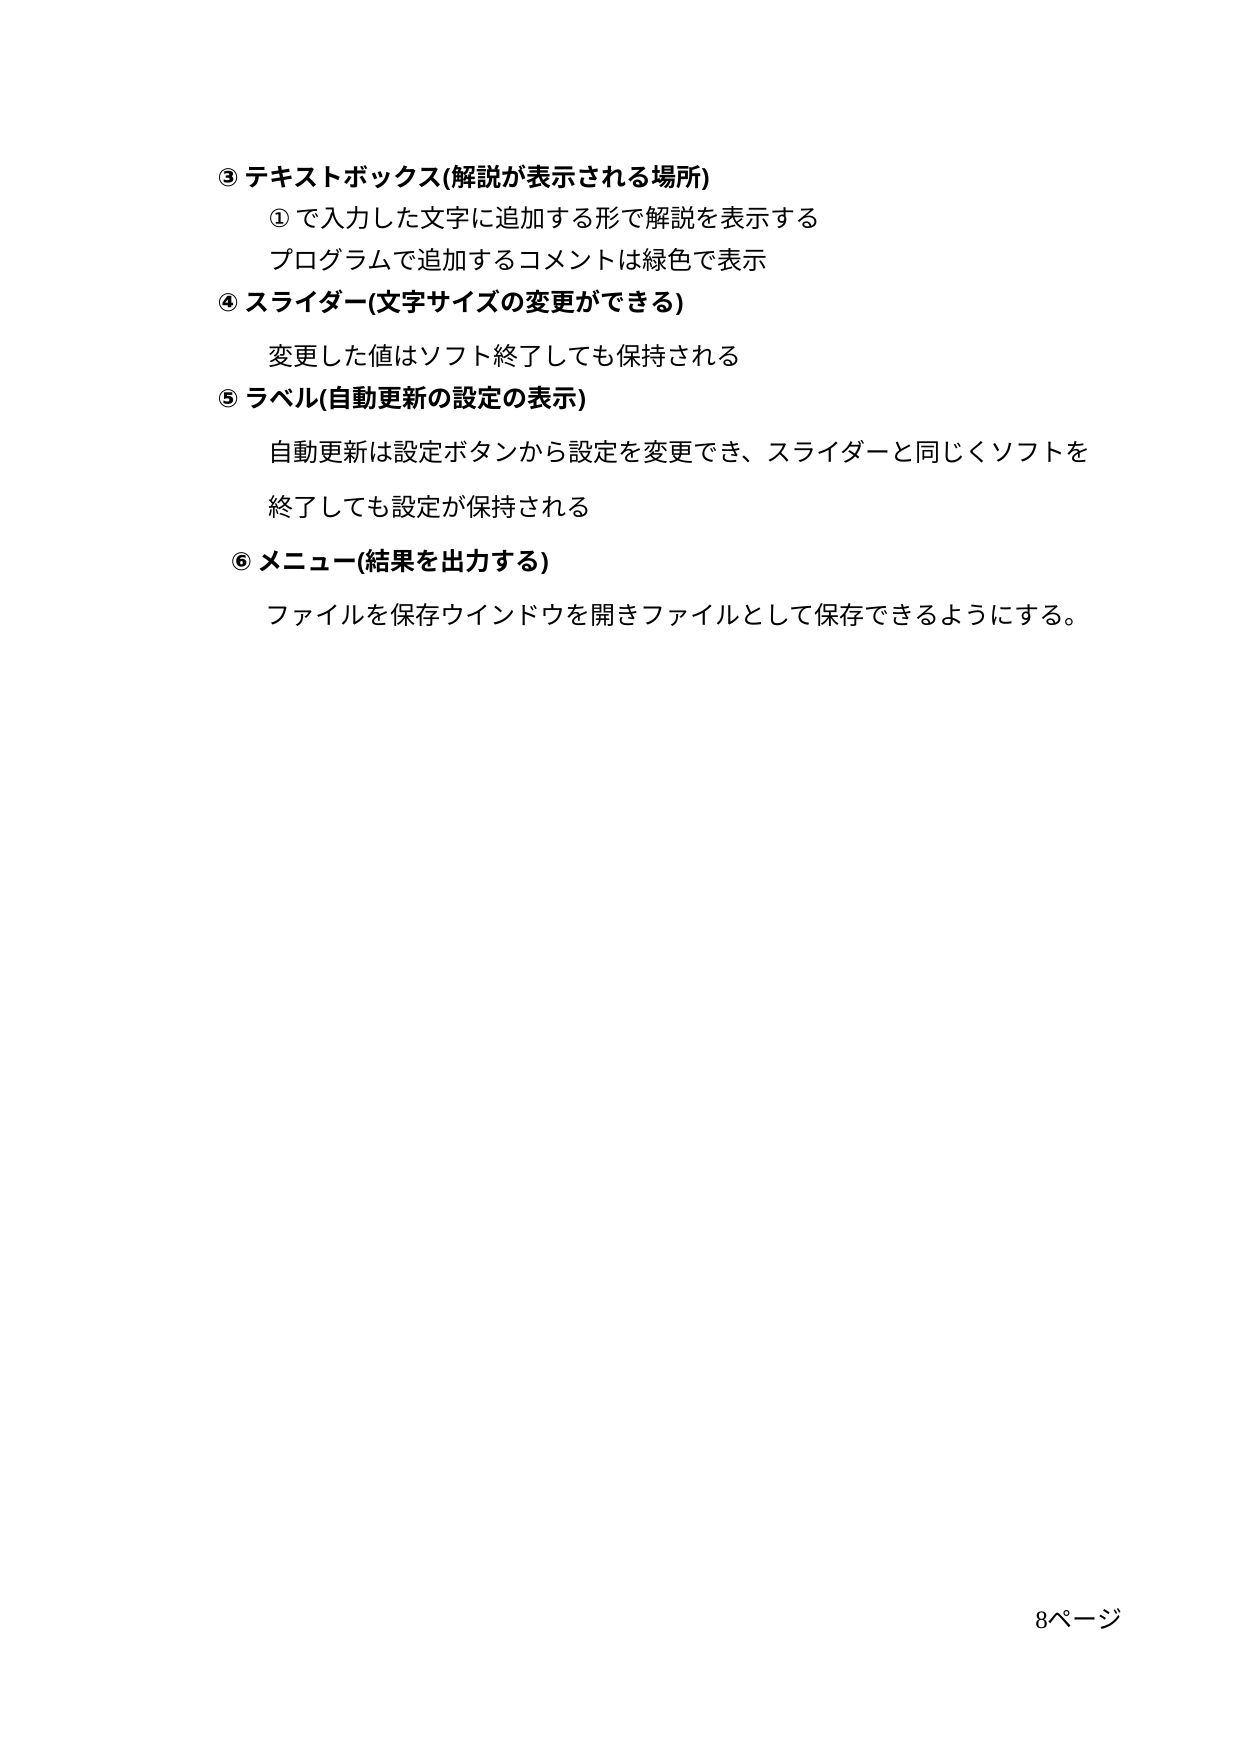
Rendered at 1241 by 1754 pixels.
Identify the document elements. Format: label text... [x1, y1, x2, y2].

text ファイルを保存ウインドウを開きファイルとして保存できるようにする。 [118, 596, 1122, 632]
list プログラムで追加するコメントは緑色で表示 [231, 241, 1122, 277]
list ⑥メニュー(結果を出力する) [193, 541, 1122, 578]
list ①で入力した文字に追加する形で解説を表示する [231, 199, 1122, 235]
text ③テキストボックス(解説が表示される場所) [118, 157, 1122, 193]
text ④スライダー(文字サイズの変更ができる) [118, 282, 1122, 318]
text ⑤ラベル(自動更新の設定の表示) [118, 378, 1122, 414]
list 変更した値はソフト終了しても保持される [231, 337, 1122, 373]
list 自動更新は設定ボタンから設定を変更でき、スライダーと同じくソフトを 終了しても設定が保持される [231, 433, 1122, 523]
